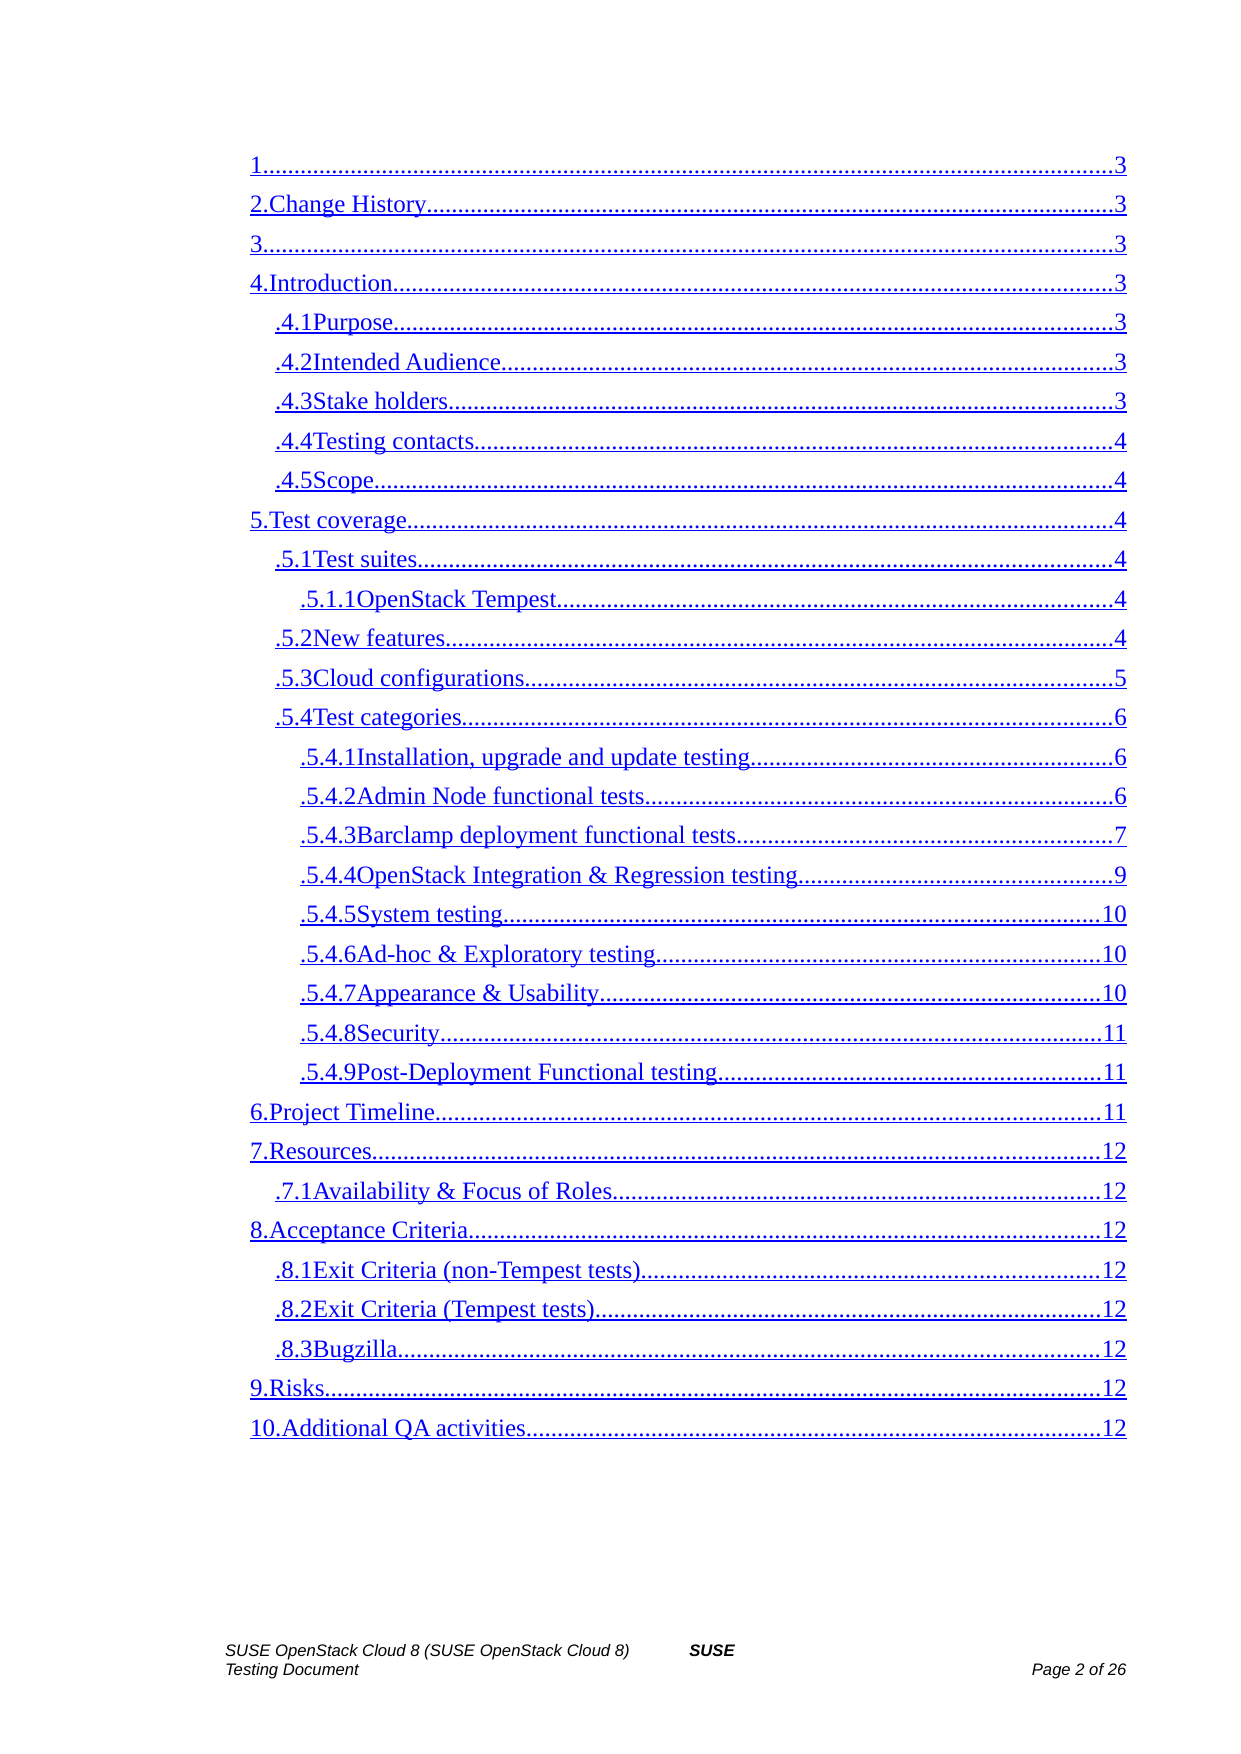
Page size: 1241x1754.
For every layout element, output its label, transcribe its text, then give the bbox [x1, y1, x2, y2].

text .5.1 Test suites 4 [275, 544, 1128, 573]
text 9. Risks 12 [250, 1373, 1128, 1402]
text .8.3 Bugzilla 12 [275, 1334, 1128, 1363]
text .5.4.1 Installation, upgrade and update testing 6 [300, 742, 1128, 771]
text .4.3 Stake holders 3 [275, 386, 1128, 415]
text 3. 3 [250, 229, 1128, 257]
text 10. Additional QA activities 12 [250, 1413, 1128, 1442]
text 6. Project Timeline 11 [250, 1097, 1128, 1126]
text .5.4.4 OpenStack Integration & Regression testing 9 [300, 860, 1128, 889]
text .5.1.1 OpenStack Tempest 4 [300, 584, 1128, 613]
text .8.1 Exit Criteria (non-Tempest tests) 12 [275, 1255, 1128, 1284]
text .5.4.2 Admin Node functional tests 6 [300, 781, 1128, 810]
text .5.4 Test categories 6 [275, 702, 1128, 731]
text .5.2 New features 4 [275, 623, 1128, 652]
text .5.4.8 Security 11 [300, 1018, 1128, 1047]
text 5. Test coverage 4 [250, 505, 1128, 534]
text .5.4.7 Appearance & Usability 10 [300, 978, 1128, 1007]
text 2. Change History 3 [250, 189, 1128, 218]
text 8. Acceptance Criteria 12 [250, 1215, 1128, 1244]
text .5.3 Cloud configurations 5 [275, 663, 1128, 692]
text .5.4.9 Post-Deployment Functional testing 11 [300, 1057, 1128, 1086]
text .5.4.5 System testing 10 [300, 899, 1128, 928]
text .5.4.3 Barclamp deployment functional tests 7 [300, 821, 1128, 849]
text 1. 3 [250, 150, 1128, 179]
text .7.1 Availability & Focus of Roles 12 [275, 1176, 1128, 1205]
text .4.1 Purpose 3 [275, 307, 1128, 336]
text 7. Resources 12 [250, 1136, 1128, 1165]
text 4. Introduction 3 [250, 268, 1128, 297]
text .4.4 Testing contacts 4 [275, 426, 1128, 455]
text .5.4.6 Ad-hoc & Exploratory testing 10 [300, 939, 1128, 968]
text .4.2 Intended Audience 3 [275, 347, 1128, 376]
text .4.5 Scope 4 [275, 465, 1128, 494]
text .8.2 Exit Criteria (Tempest tests) 12 [275, 1294, 1128, 1323]
